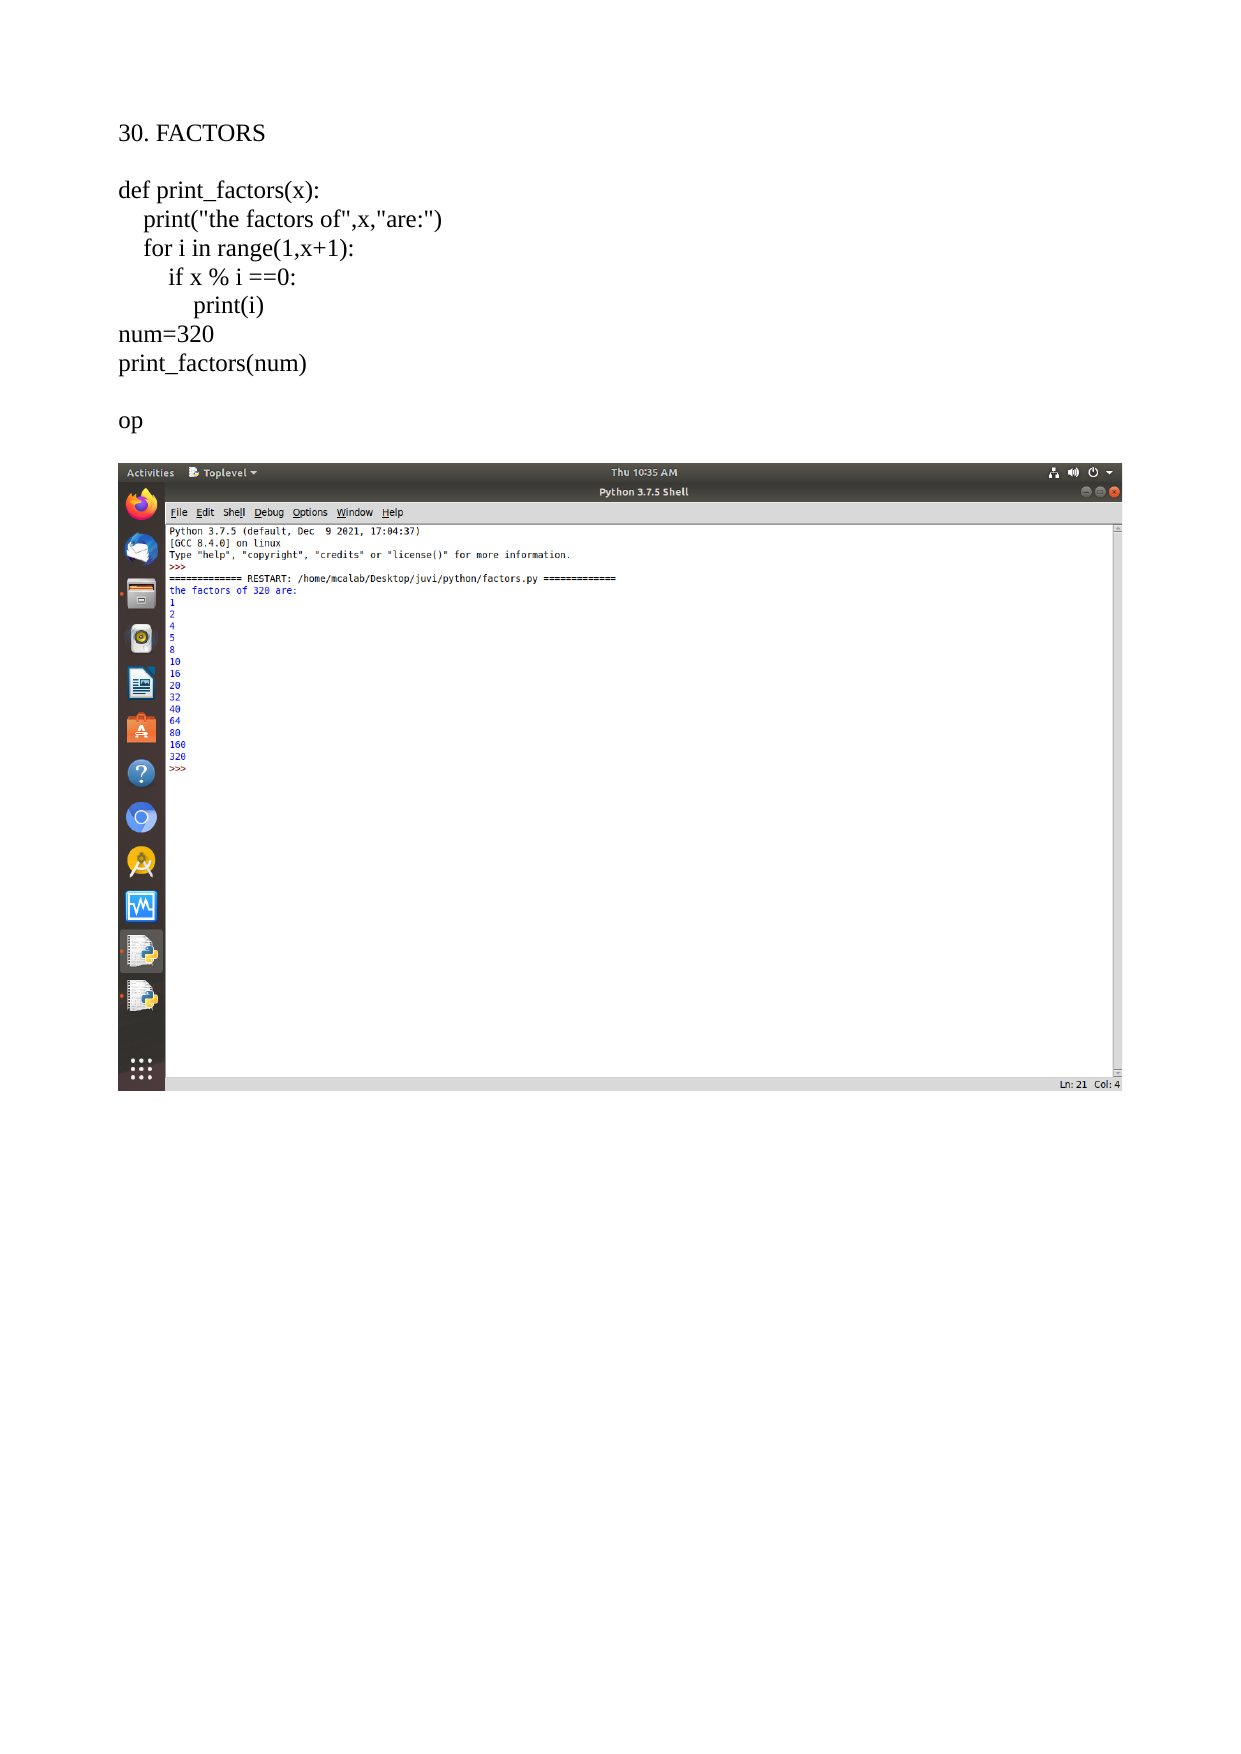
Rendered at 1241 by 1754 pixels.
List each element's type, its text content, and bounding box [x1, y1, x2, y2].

text num=320 [118, 319, 1122, 348]
text op [118, 406, 1122, 434]
text if x % i ==0: [118, 262, 1122, 291]
text print(i) [118, 291, 1122, 319]
text print_factors(num) [118, 348, 1122, 377]
text 30. FACTORS [118, 118, 1122, 147]
text for i in range(1,x+1): [118, 233, 1122, 262]
text print("the factors of",x,"are:") [118, 204, 1122, 233]
text def print_factors(x): [118, 176, 1122, 204]
picture [118, 463, 1123, 1091]
